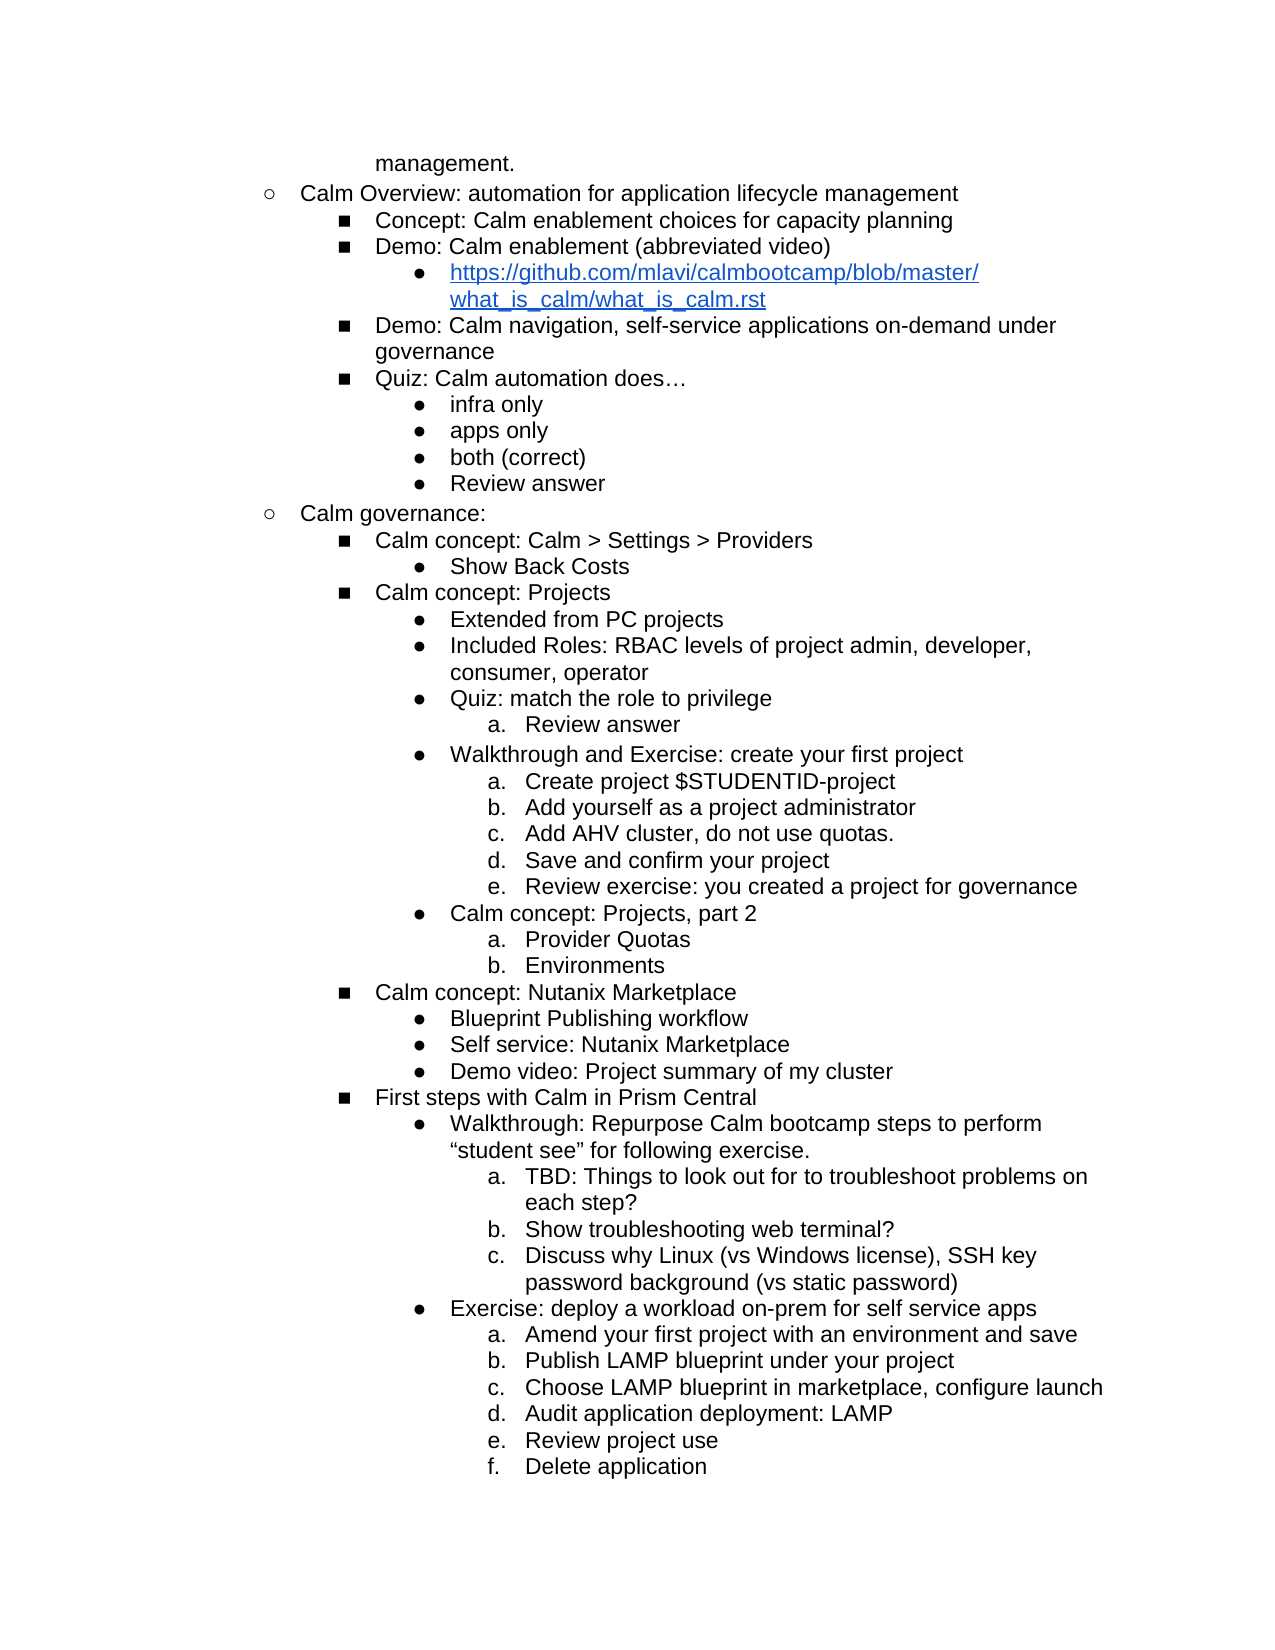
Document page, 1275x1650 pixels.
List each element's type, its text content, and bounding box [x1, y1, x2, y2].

list Discuss why Linux (vs Windows license), SSH key password background (vs static password) [487, 1242, 1125, 1295]
list both (correct) [412, 444, 1125, 470]
list Calm concept: Calm > Settings > Providers [337, 527, 1125, 553]
list Quiz: match the role to privilege [412, 685, 1125, 711]
list Calm concept: Nutanix Marketplace [337, 978, 1125, 1005]
list Review project use [487, 1427, 1125, 1453]
list Provider Quotas [487, 926, 1125, 952]
list Self service: Nutanix Marketplace [412, 1031, 1125, 1058]
list infra only [412, 391, 1125, 417]
list Create project $STUDENTID-project [487, 768, 1125, 794]
list Extended from PC projects [412, 606, 1125, 632]
list management. [337, 150, 1125, 176]
list Show troubleshooting web terminal? [487, 1216, 1125, 1242]
list Audit application deployment: LAMP [487, 1400, 1125, 1427]
list Exercise: deploy a workload on-prem for self service apps [412, 1295, 1125, 1321]
list Walkthrough and Exercise: create your first project [412, 741, 1125, 768]
list Delete application [487, 1453, 1125, 1479]
list Quiz: Calm automation does… [337, 365, 1125, 391]
list Choose LAMP blueprint in marketplace, configure launch [487, 1374, 1125, 1400]
list Calm Overview: automation for application lifecycle management [262, 180, 1125, 207]
list https://github.com/mlavi/calmbootcamp/blob/master/what_is_calm/what_is_calm.rst [412, 259, 1125, 312]
list Concept: Calm enablement choices for capacity planning [337, 207, 1125, 233]
list Add AHV cluster, do not use quotas. [487, 820, 1125, 847]
list Calm governance: [262, 500, 1125, 527]
list Demo: Calm navigation, self-service applications on-demand under governance [337, 312, 1125, 365]
list Calm concept: Projects [337, 579, 1125, 606]
list Calm concept: Projects, part 2 [412, 899, 1125, 926]
list Add yourself as a project administrator [487, 794, 1125, 820]
list Blueprint Publishing workflow [412, 1005, 1125, 1031]
list Review answer [487, 711, 1125, 737]
list TBD: Things to look out for to troubleshoot problems on each step? [487, 1163, 1125, 1216]
list First steps with Calm in Prism Central [337, 1084, 1125, 1110]
list Review exercise: you created a project for governance [487, 873, 1125, 899]
list Publish LAMP blueprint under your project [487, 1347, 1125, 1374]
list Walkthrough: Repurpose Calm bootcamp steps to perform “student see” for following exercise. [412, 1110, 1125, 1163]
list Demo: Calm enablement (abbreviated video) [337, 233, 1125, 259]
list Review answer [412, 470, 1125, 496]
list Included Roles: RBAC levels of project admin, developer, consumer, operator [412, 632, 1125, 685]
list Environments [487, 952, 1125, 978]
list apps only [412, 417, 1125, 444]
list Save and confirm your project [487, 847, 1125, 873]
list Show Back Costs [412, 553, 1125, 579]
list Demo video: Project summary of my cluster [412, 1058, 1125, 1084]
list Amend your first project with an environment and save [487, 1321, 1125, 1347]
